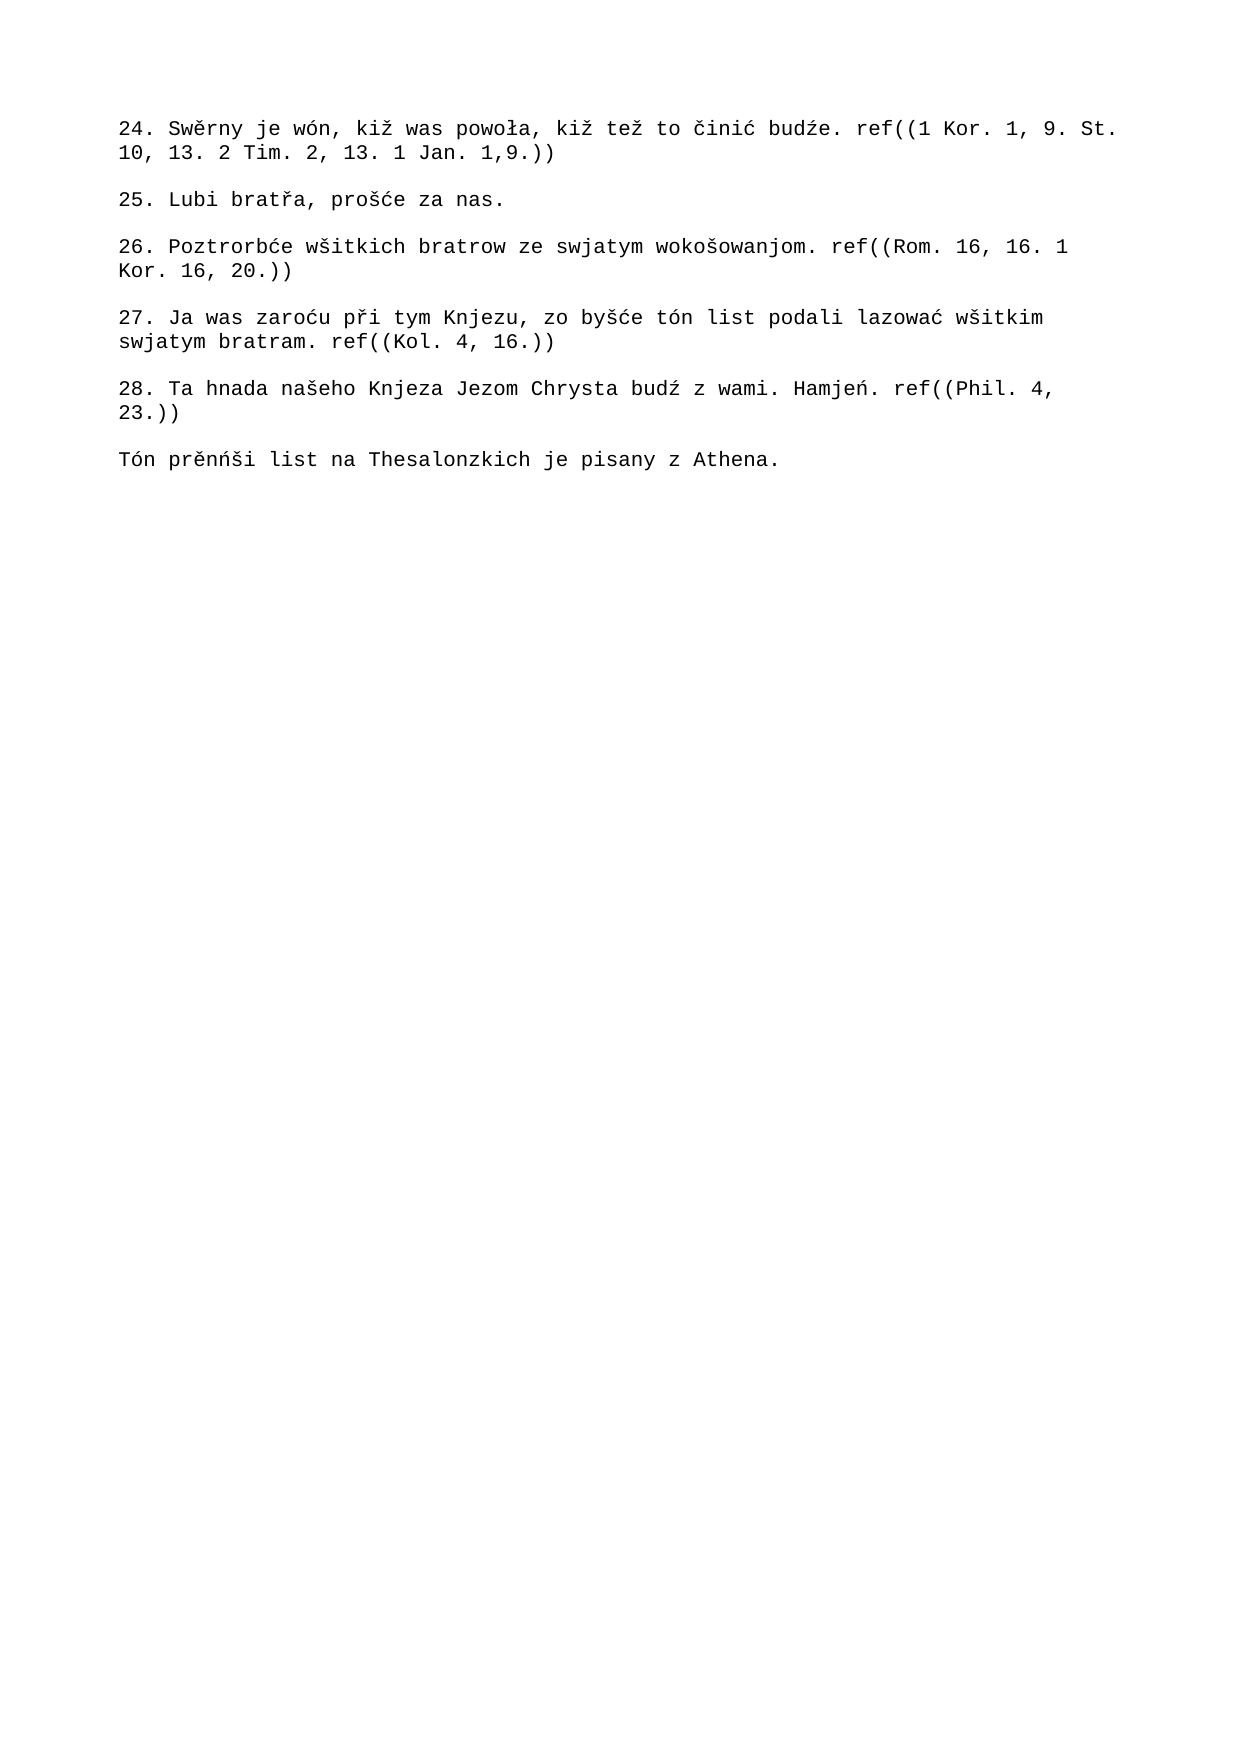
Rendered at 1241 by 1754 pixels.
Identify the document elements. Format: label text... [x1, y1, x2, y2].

text 28. Ta hnada našeho Knjeza Jezom Chrysta budź z wami. Hamjeń. ref((Phil. 4, 23.)) [118, 378, 1122, 426]
text 25. Lubi bratřa, prošće za nas. [118, 189, 1122, 213]
text 24. Swěrny je wón, kiž was powoła, kiž tež to činić budźe. ref((1 Kor. 1, 9. St. 10, 13. 2 Tim. 2, 13. 1 Jan. 1,9.)) [118, 118, 1122, 165]
text 26. Poztrorbće wšitkich bratrow ze swjatym wokošowanjom. ref((Rom. 16, 16. 1 Kor. 16, 20.)) [118, 236, 1122, 284]
text Tón prěnńši list na Thesalonzkich je pisany z Athena. [118, 449, 1122, 473]
text 27. Ja was zaroću při tym Knjezu, zo byšće tón list podali lazować wšitkim swjatym bratram. ref((Kol. 4, 16.)) [118, 307, 1122, 354]
